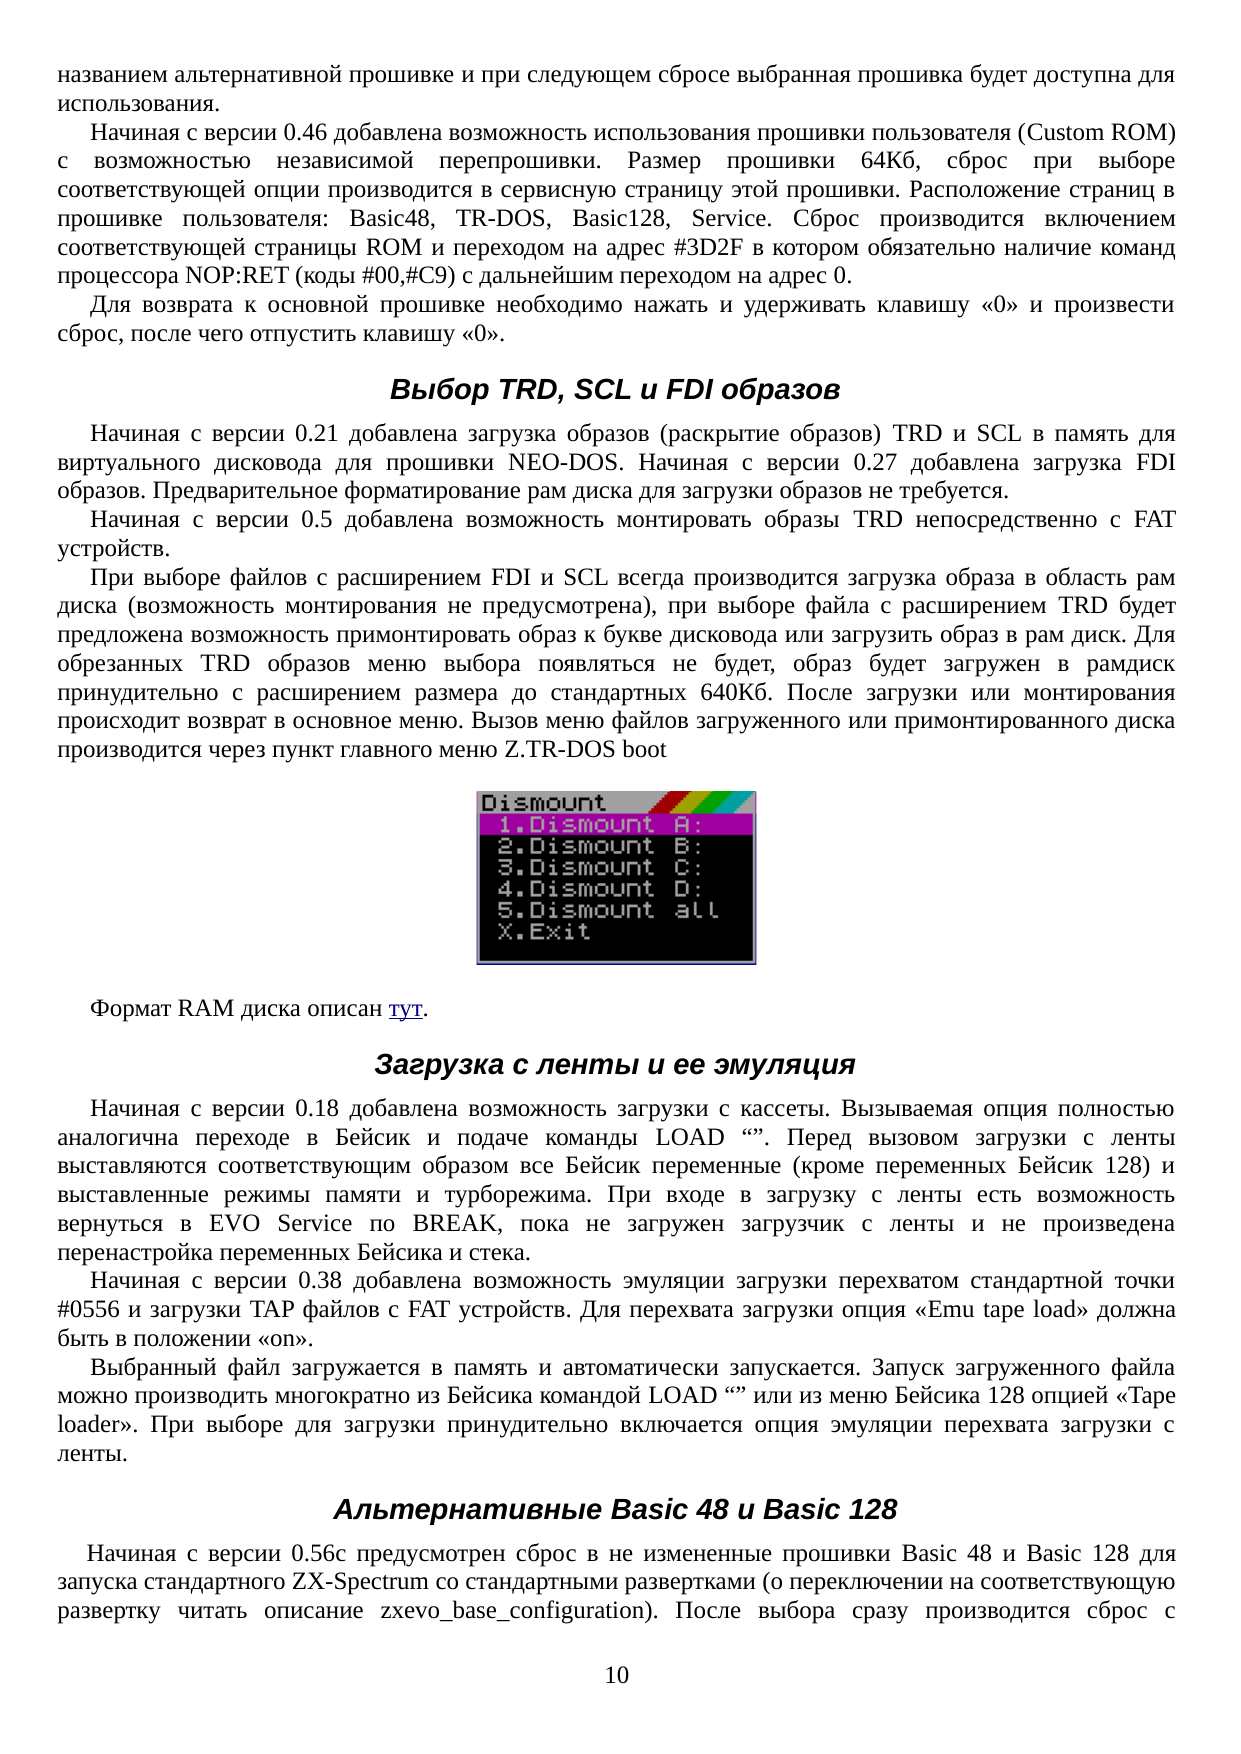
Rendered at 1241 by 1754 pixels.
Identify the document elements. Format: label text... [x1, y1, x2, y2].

text Начиная с версии 0.46 добавлена возможность использования прошивки пользователя (Custom ROM) с возможностью независимой перепрошивки. Размер прошивки 64Кб, сброс при выборе соответствующей опции производится в сервисную страницу этой прошивки. Расположение страниц в прошивке пользователя: Basic48, TR-DOS, Basic128, Service. Сброс производится включением соответствующей страницы ROM и переходом на адрес #3D2F в котором обязательно наличие команд процессора NOP:RET (коды #00,#C9) с дальнейшим переходом на адрес 0. [57, 117, 1176, 289]
text Начиная с версии 0.38 добавлена возможность эмуляции загрузки перехватом стандартной точки #0556 и загрузки TAP файлов с FAT устройств. Для перехвата загрузки опция «Emu tape load» должна быть в положении «on». [57, 1265, 1176, 1352]
text Формат RAM диска описан тут. [57, 993, 1176, 1022]
text Для возврата к основной прошивке необходимо нажать и удерживать клавишу «0» и произвести сброс, после чего отпустить клавишу «0». [57, 289, 1176, 347]
text При выборе файлов с расширением FDI и SCL всегда производится загрузка образа в область рам диска (возможность монтирования не предусмотрена), при выборе файла с расширением TRD будет предложена возможность примонтировать образ к букве дисковода или загрузить образ в рам диск. Для обрезанных TRD образов меню выбора появляться не будет, образ будет загружен в рамдиск принудительно с расширением размера до стандартных 640Кб. После загрузки или монтирования происходит возврат в основное меню. Вызов меню файлов загруженного или примонтированного диска производится через пункт главного меню Z.TR-DOS boot [57, 562, 1176, 763]
subtitle Альтернативные Basic 48 и Basic 128 [57, 1492, 1176, 1525]
text Начиная с версии 0.5 добавлена возможность монтировать образы TRD непосредственно с FAT устройств. [57, 504, 1176, 562]
subtitle Загрузка с ленты и ее эмуляция [57, 1047, 1176, 1080]
text Начиная с версии 0.21 добавлена загрузка образов (раскрытие образов) TRD и SCL в память для виртуального дисковода для прошивки NEO-DOS. Начиная с версии 0.27 добавлена загрузка FDI образов. Предварительное форматирование рам диска для загрузки образов не требуется. [57, 418, 1176, 504]
subtitle Выбор TRD, SCL и FDI образов [57, 372, 1176, 405]
text названием альтернативной прошивке и при следующем сбросе выбранная прошивка будет доступна для использования. [57, 59, 1176, 117]
text Начиная с версии 0.18 добавлена возможность загрузки с кассеты. Вызываемая опция полностью аналогична переходе в Бейсик и подаче команды LOAD “”. Перед вызовом загрузки с ленты выставляются соответствующим образом все Бейсик переменные (кроме переменных Бейсик 128) и выставленные режимы памяти и турборежима. При входе в загрузку с ленты есть возможность вернуться в EVO Service по BREAK, пока не загружен загрузчик с ленты и не произведена перенастройка переменных Бейсика и стека. [57, 1093, 1176, 1265]
text Выбранный файл загружается в память и автоматически запускается. Запуск загруженного файла можно производить многократно из Бейсика командой LOAD “” или из меню Бейсика 128 опцией «Tape loader». При выборе для загрузки принудительно включается опция эмуляции перехвата загрузки с ленты. [57, 1352, 1176, 1467]
picture [476, 791, 757, 965]
text Начиная с версии 0.56c предусмотрен сброс в не измененные прошивки Basic 48 и Basic 128 для запуска стандартного ZX-Spectrum со стандартными развертками (о переключении на соответствующую развертку читать описание zxevo_base_configuration). После выбора сразу производится сброс с [57, 1538, 1176, 1624]
